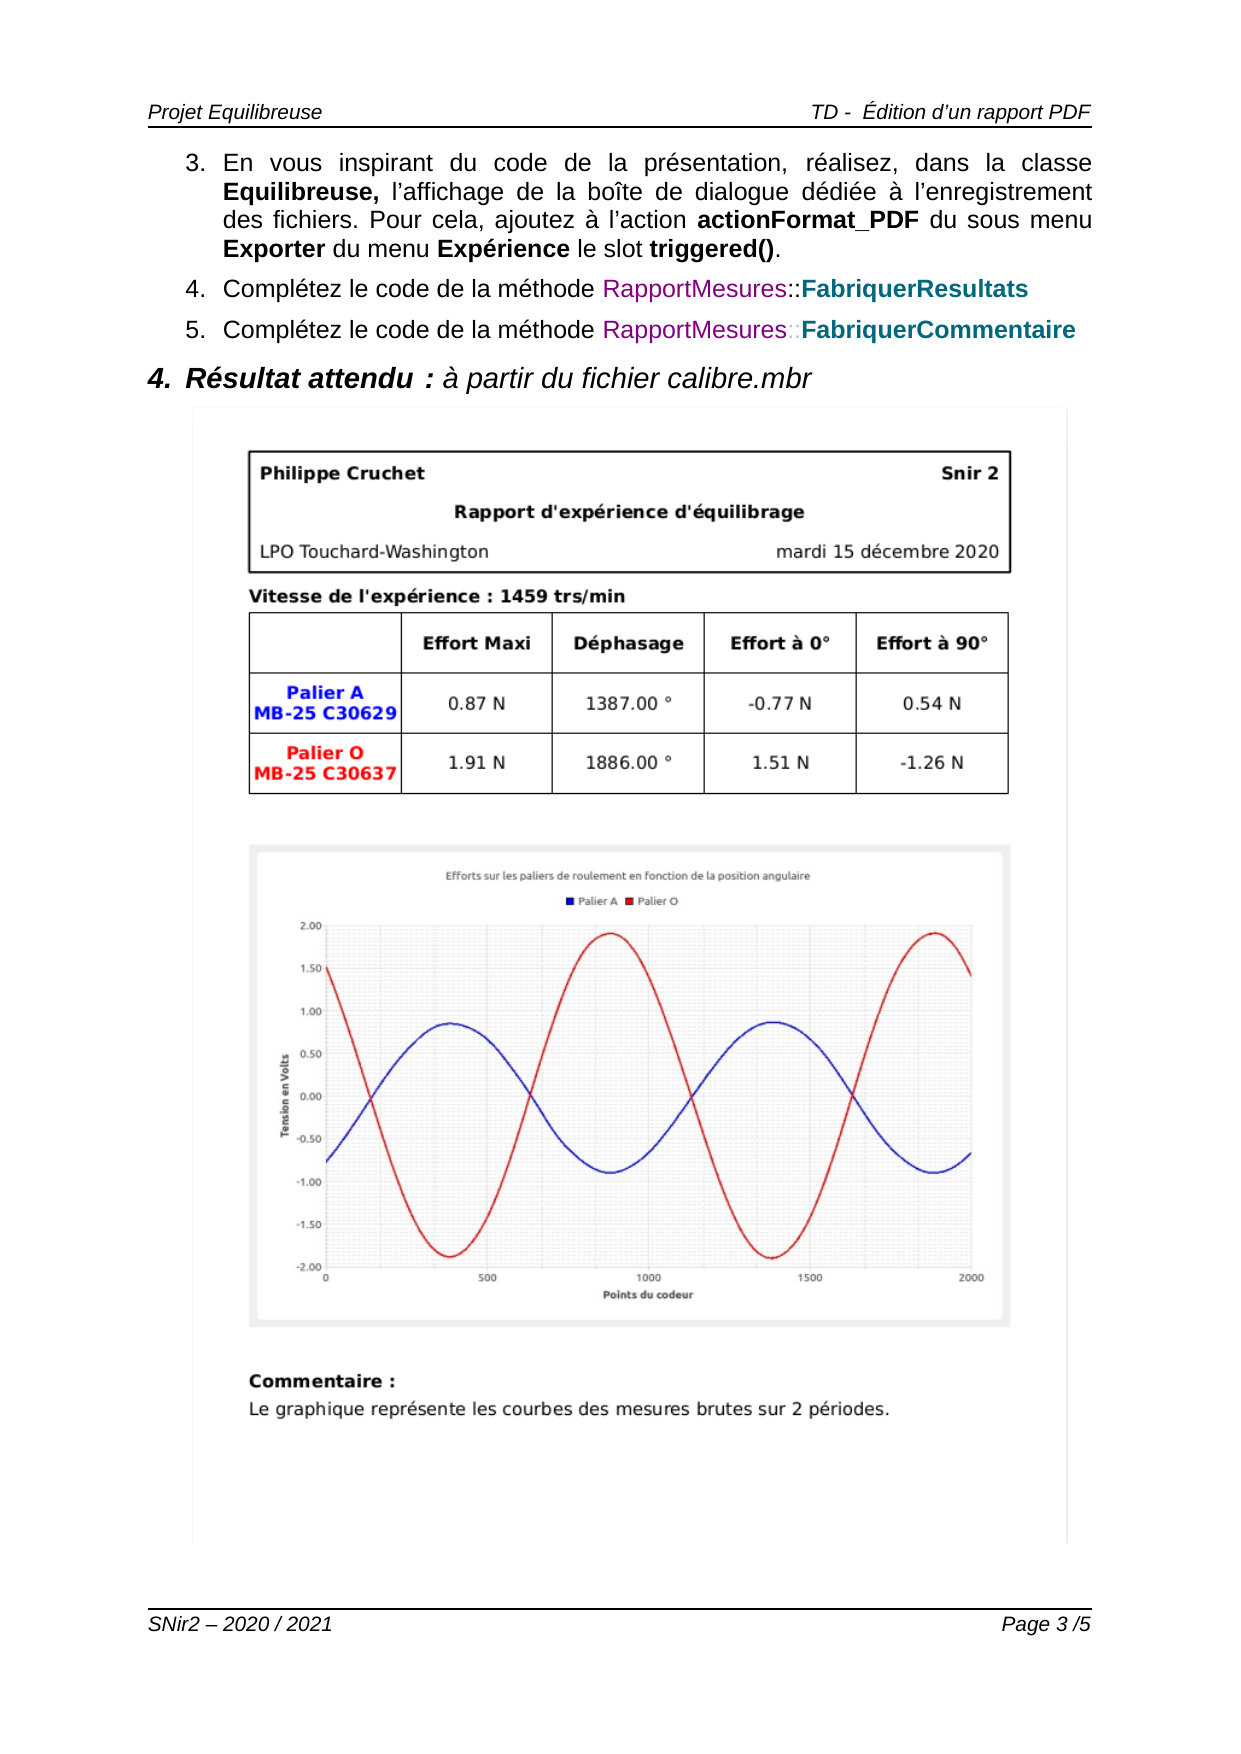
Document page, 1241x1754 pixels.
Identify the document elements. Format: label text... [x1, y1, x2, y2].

list Complétez le code de la méthode RapportMesures::FabriquerResultats [185, 274, 1092, 303]
list En vous inspirant du code de la présentation, réalisez, dans la classe Equilibreuse, l’affichage de la boîte de dialogue dédiée à l’enregistrement des fichiers. Pour cela, ajoutez à l’action actionFormat_PDF du sous menu Exporter du menu Expérience le slot triggered(). [185, 148, 1092, 263]
picture [192, 407, 1068, 1543]
subtitle Résultat attendu : à partir du fichier calibre.mbr [148, 361, 1092, 395]
list Complétez le code de la méthode RapportMesures::FabriquerCommentaire [185, 315, 1092, 344]
